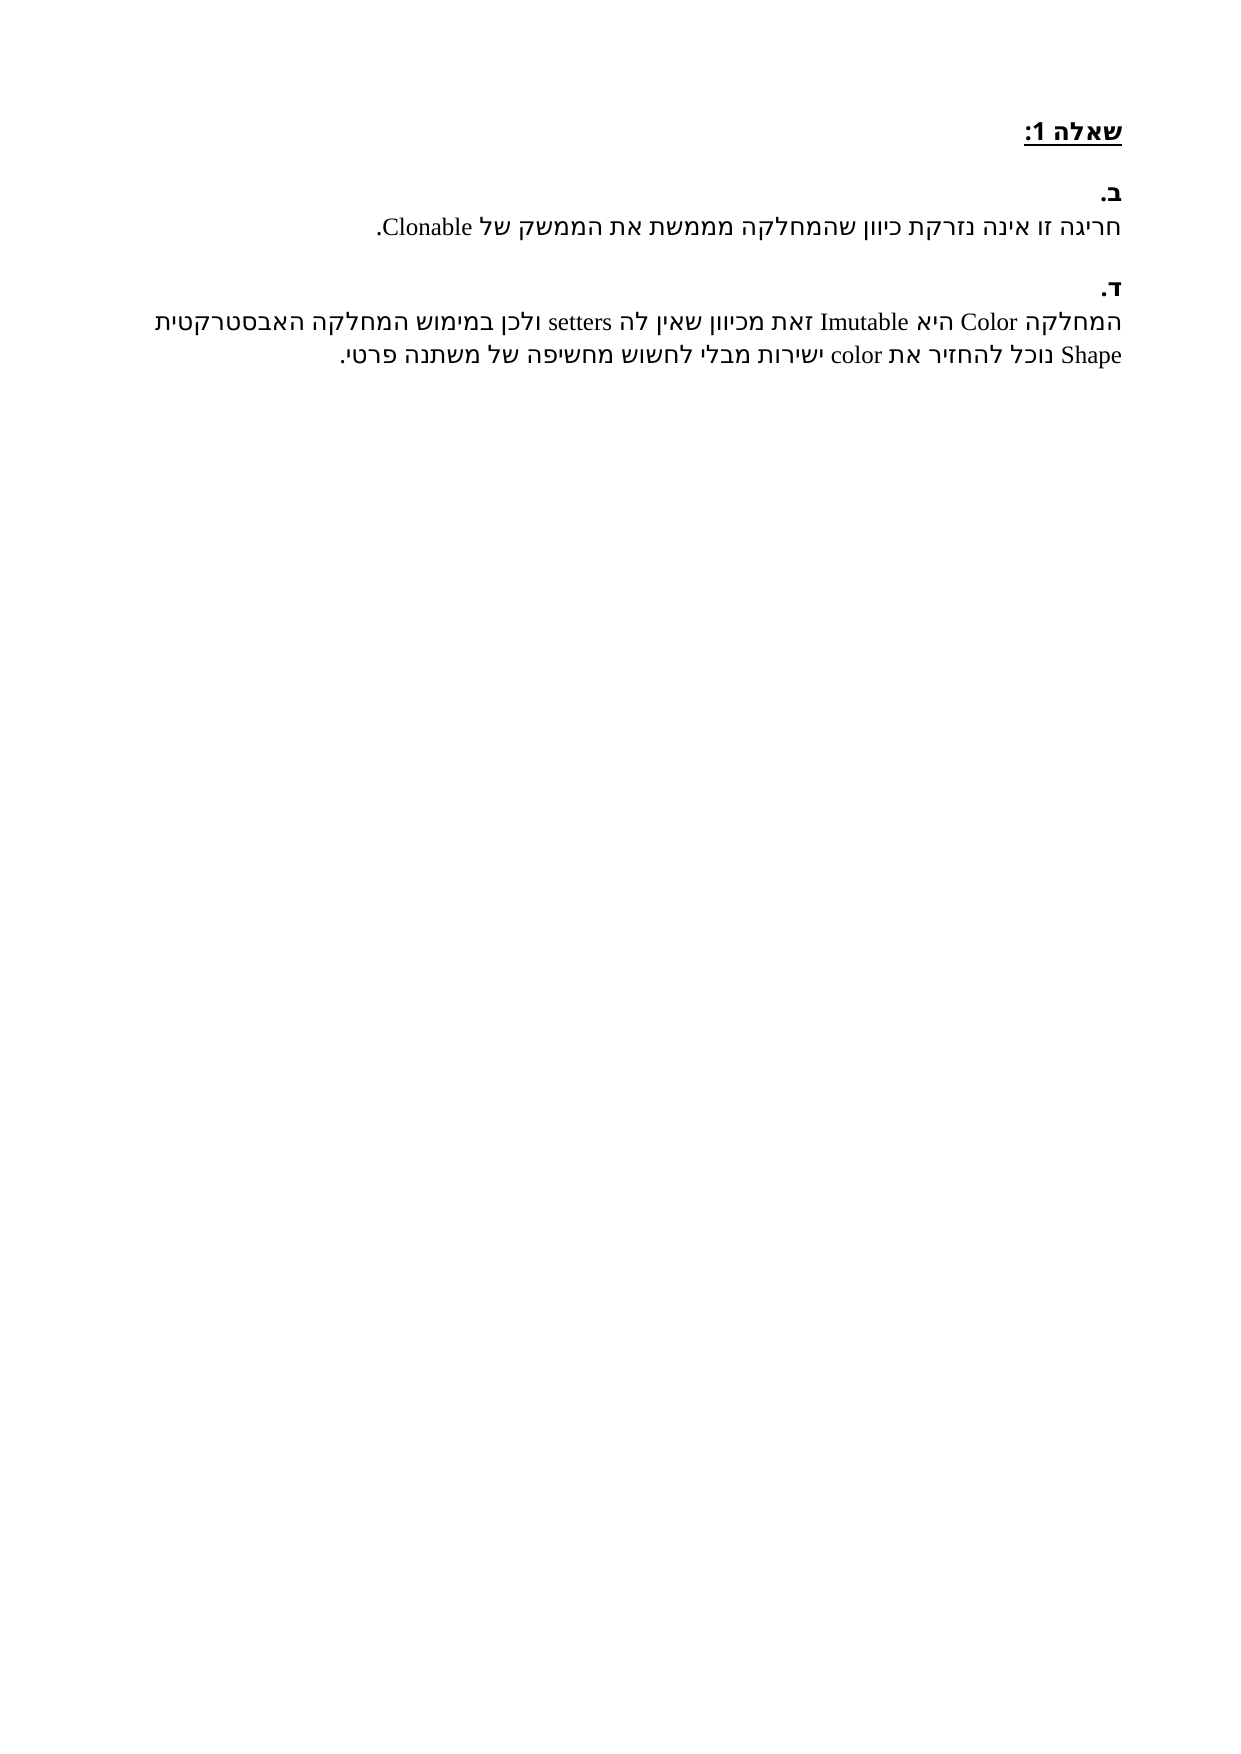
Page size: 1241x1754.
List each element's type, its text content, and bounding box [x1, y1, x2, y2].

text ב. [118, 179, 1122, 212]
text ד. [118, 274, 1122, 307]
text המחלקה Color היא Imutable זאת מכיוון שאין לה setters ולכן במימוש המחלקה האבסטרקטית Shape נוכל להחזיר את color ישירות מבלי לחשוש מחשיפה של משתנה פרטי. [118, 307, 1122, 374]
text חריגה זו אינה נזרקת כיוון שהמחלקה מממשת את הממשק של Clonable. [118, 212, 1122, 246]
text שאלה 1: [118, 118, 1122, 151]
